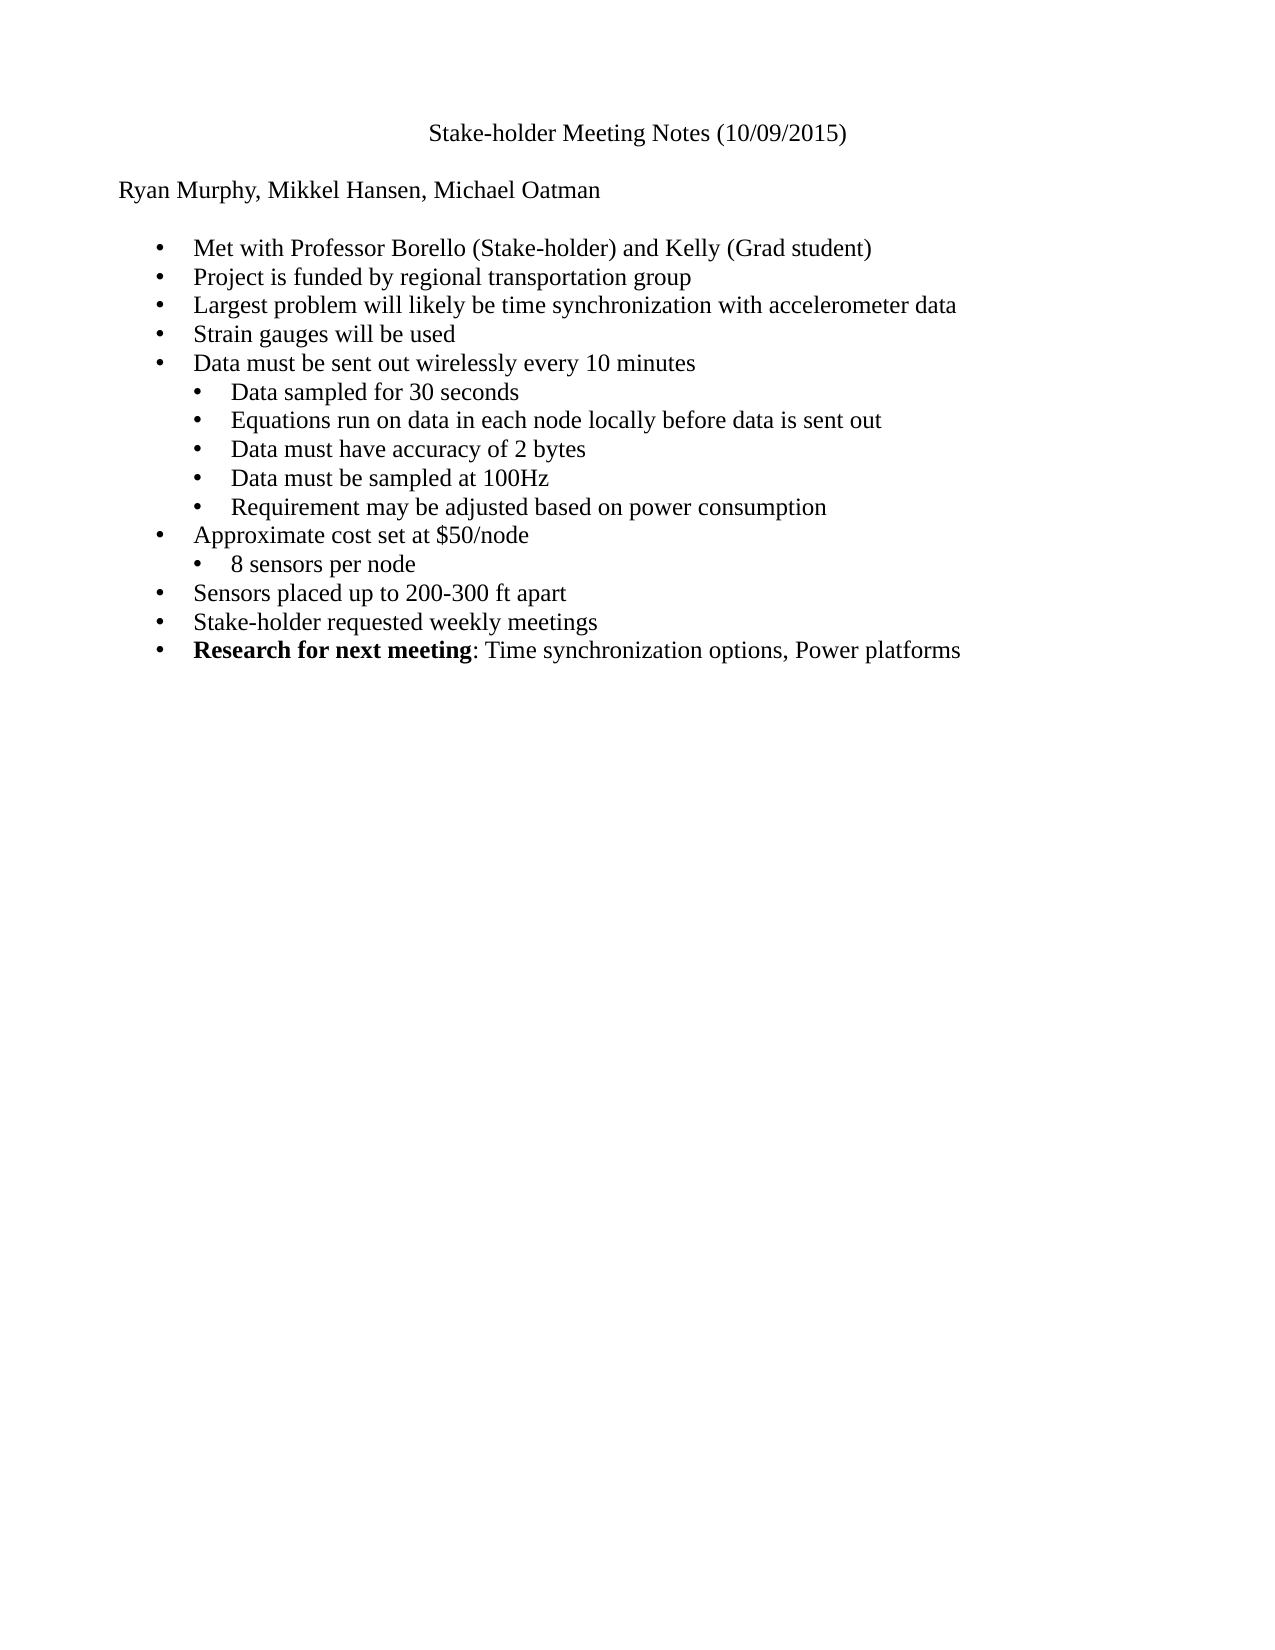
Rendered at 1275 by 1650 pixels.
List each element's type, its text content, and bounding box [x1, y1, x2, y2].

list Stake-holder requested weekly meetings [156, 607, 1157, 636]
text Ryan Murphy, Mikkel Hansen, Michael Oatman [118, 176, 1157, 204]
list Requirement may be adjusted based on power consumption [193, 492, 1157, 521]
list Met with Professor Borello (Stake-holder) and Kelly (Grad student) [156, 233, 1157, 262]
list Largest problem will likely be time synchronization with accelerometer data [156, 291, 1157, 319]
list Data sampled for 30 seconds [193, 377, 1157, 406]
list Equations run on data in each node locally before data is sent out [193, 406, 1157, 434]
list Data must have accuracy of 2 bytes [193, 434, 1157, 463]
text Stake-holder Meeting Notes (10/09/2015) [118, 118, 1157, 147]
list 8 sensors per node [193, 549, 1157, 578]
list Research for next meeting: Time synchronization options, Power platforms [156, 636, 1157, 664]
list Data must be sampled at 100Hz [193, 463, 1157, 492]
list Strain gauges will be used [156, 319, 1157, 348]
list Data must be sent out wirelessly every 10 minutes [156, 348, 1157, 377]
list Project is funded by regional transportation group [156, 262, 1157, 291]
list Approximate cost set at $50/node [156, 521, 1157, 549]
list Sensors placed up to 200-300 ft apart [156, 578, 1157, 607]
